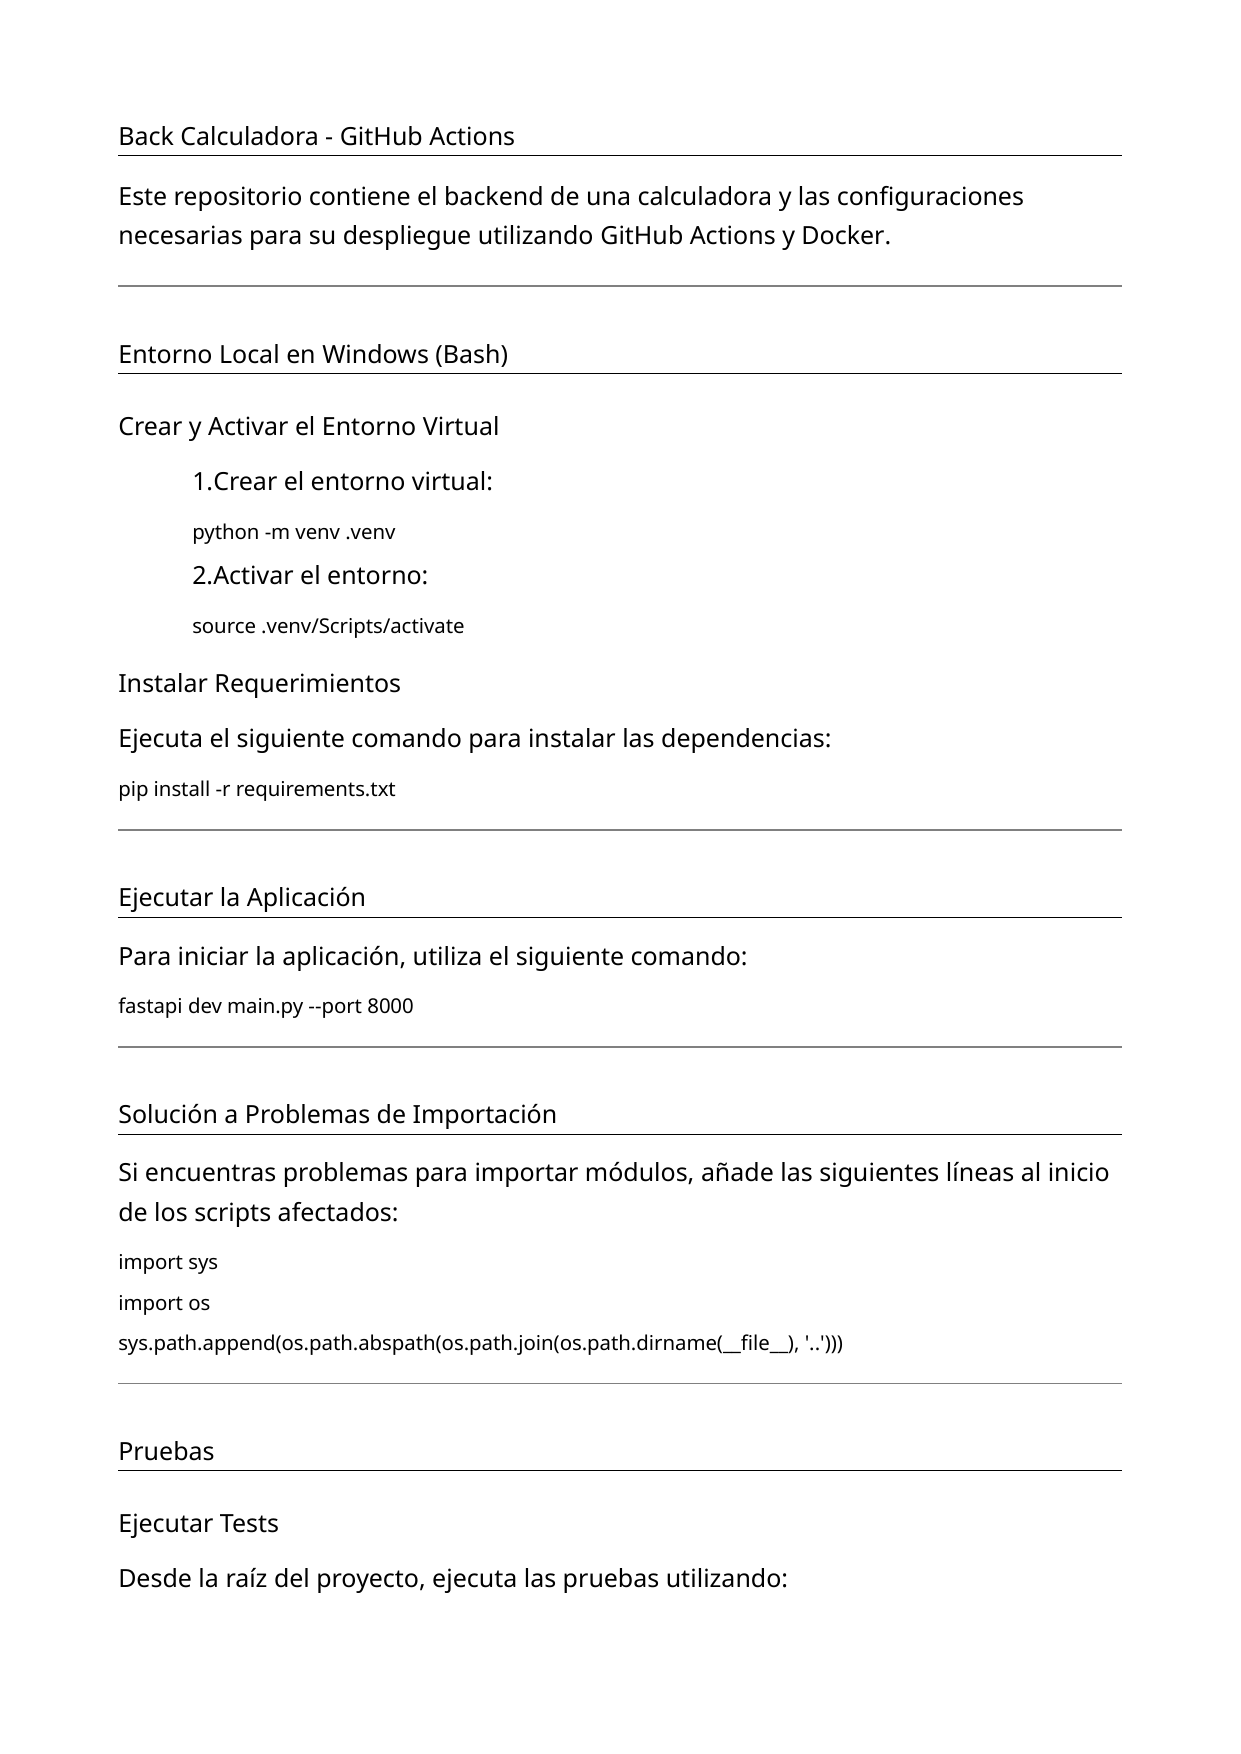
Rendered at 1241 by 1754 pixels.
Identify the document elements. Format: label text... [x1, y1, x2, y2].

list source .venv/Scripts/activate [118, 611, 1122, 639]
text pip install -r requirements.txt [118, 775, 1122, 803]
text Si encuentras problemas para importar módulos, añade las siguientes líneas al inicio de los scripts afectados: [118, 1155, 1122, 1228]
subtitle Instalar Requerimientos [118, 666, 1122, 700]
text Para iniciar la aplicación, utiliza el siguiente comando: [118, 938, 1122, 972]
text fastapi dev main.py --port 8000 [118, 992, 1122, 1019]
text Ejecuta el siguiente comando para instalar las dependencias: [118, 721, 1122, 755]
subtitle Back Calculadora - GitHub Actions [118, 118, 1122, 155]
subtitle Solución a Problemas de Importación [118, 1097, 1122, 1134]
list Crear el entorno virtual: [118, 464, 1122, 498]
subtitle Ejecutar Tests [118, 1506, 1122, 1540]
subtitle Crear y Activar el Entorno Virtual [118, 409, 1122, 443]
subtitle Entorno Local en Windows (Bash) [118, 336, 1122, 373]
list Activar el entorno: [118, 558, 1122, 592]
text import os [118, 1288, 1122, 1316]
list python -m venv .venv [118, 518, 1122, 545]
subtitle Ejecutar la Aplicación [118, 880, 1122, 917]
text Este repositorio contiene el backend de una calculadora y las configuraciones necesarias para su despliegue utilizando GitHub Actions y Docker. [118, 178, 1122, 251]
text sys.path.append(os.path.abspath(os.path.join(os.path.dirname(__file__), '..'))) [118, 1328, 1122, 1356]
subtitle Pruebas [118, 1433, 1122, 1470]
text import sys [118, 1248, 1122, 1276]
text Desde la raíz del proyecto, ejecuta las pruebas utilizando: [118, 1561, 1122, 1595]
